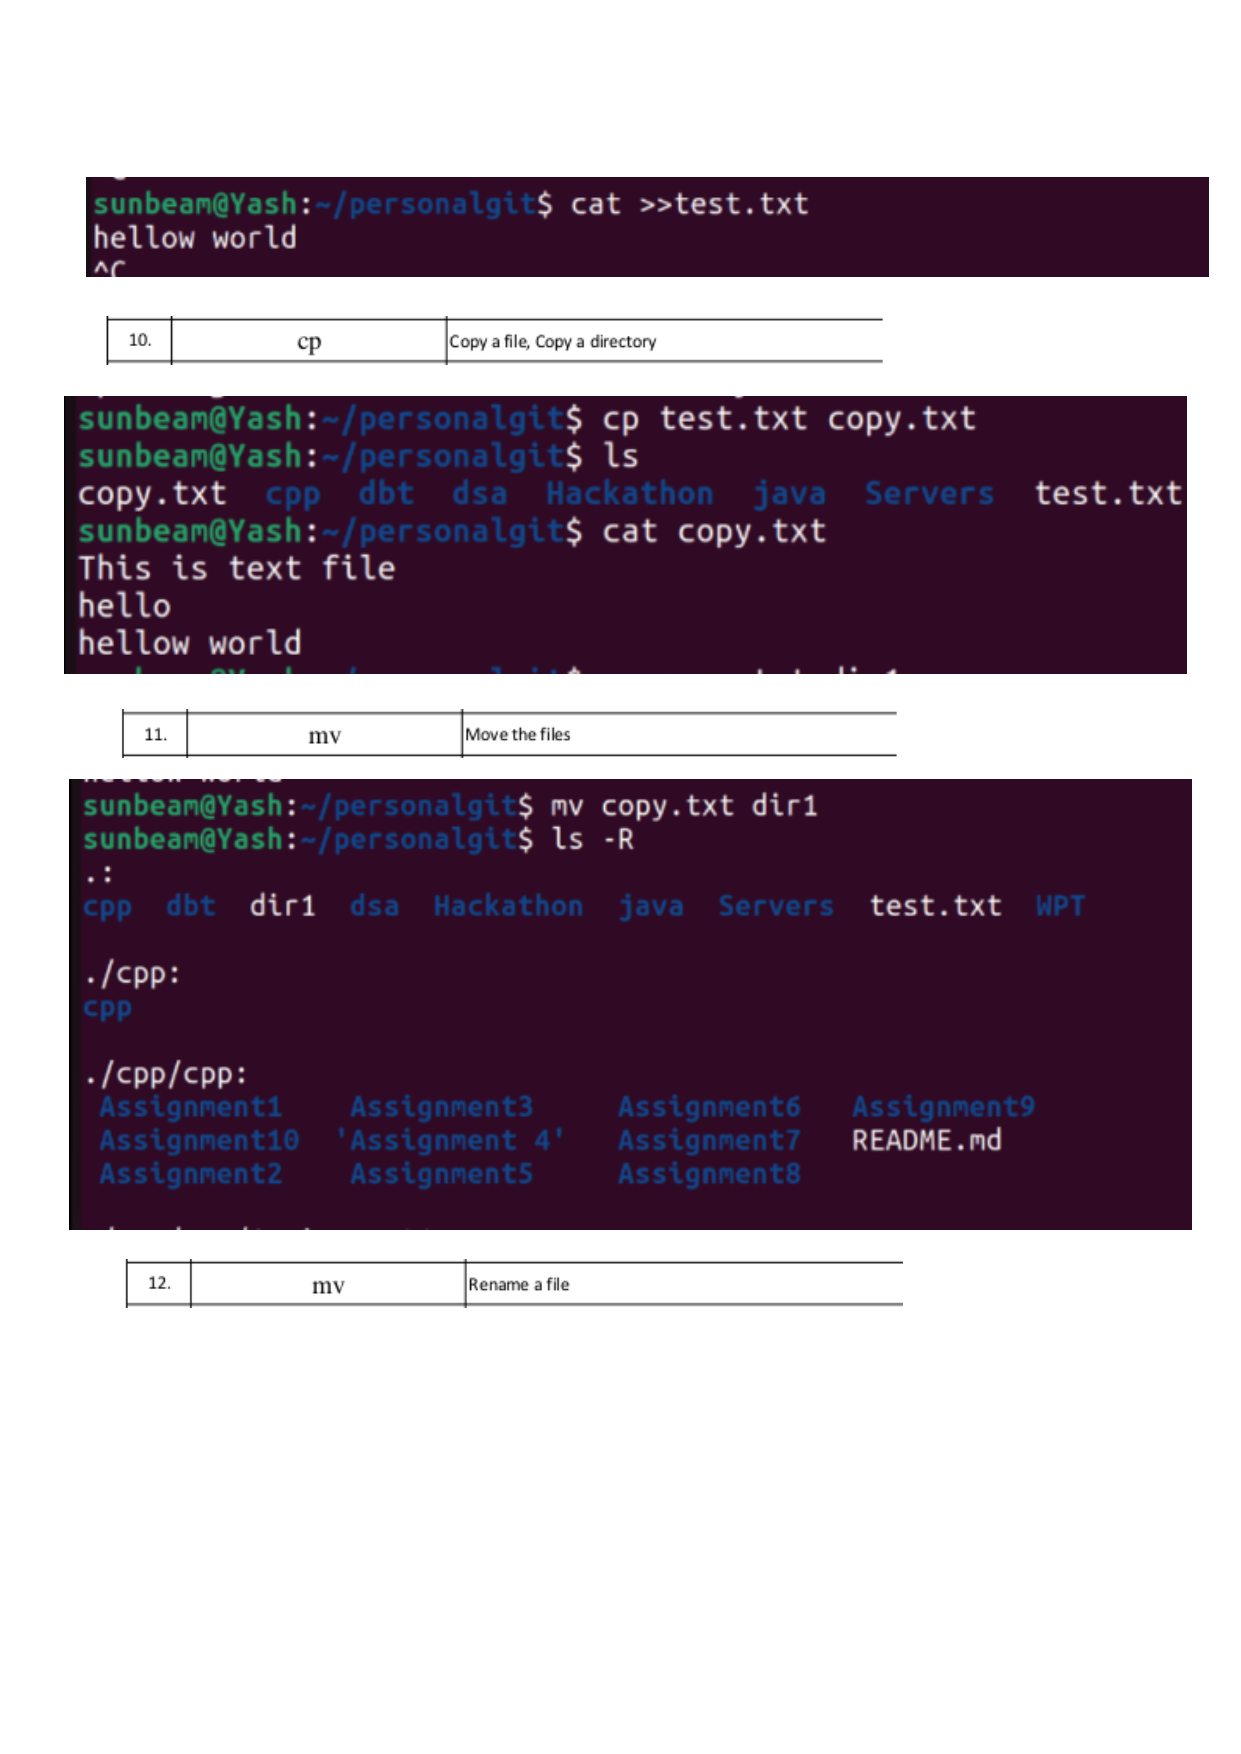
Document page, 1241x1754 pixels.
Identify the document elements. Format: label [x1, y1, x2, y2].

picture [85, 316, 883, 365]
picture [106, 1259, 903, 1308]
picture [86, 177, 1209, 277]
picture [64, 396, 1187, 674]
picture [69, 779, 1192, 1230]
picture [99, 709, 897, 758]
